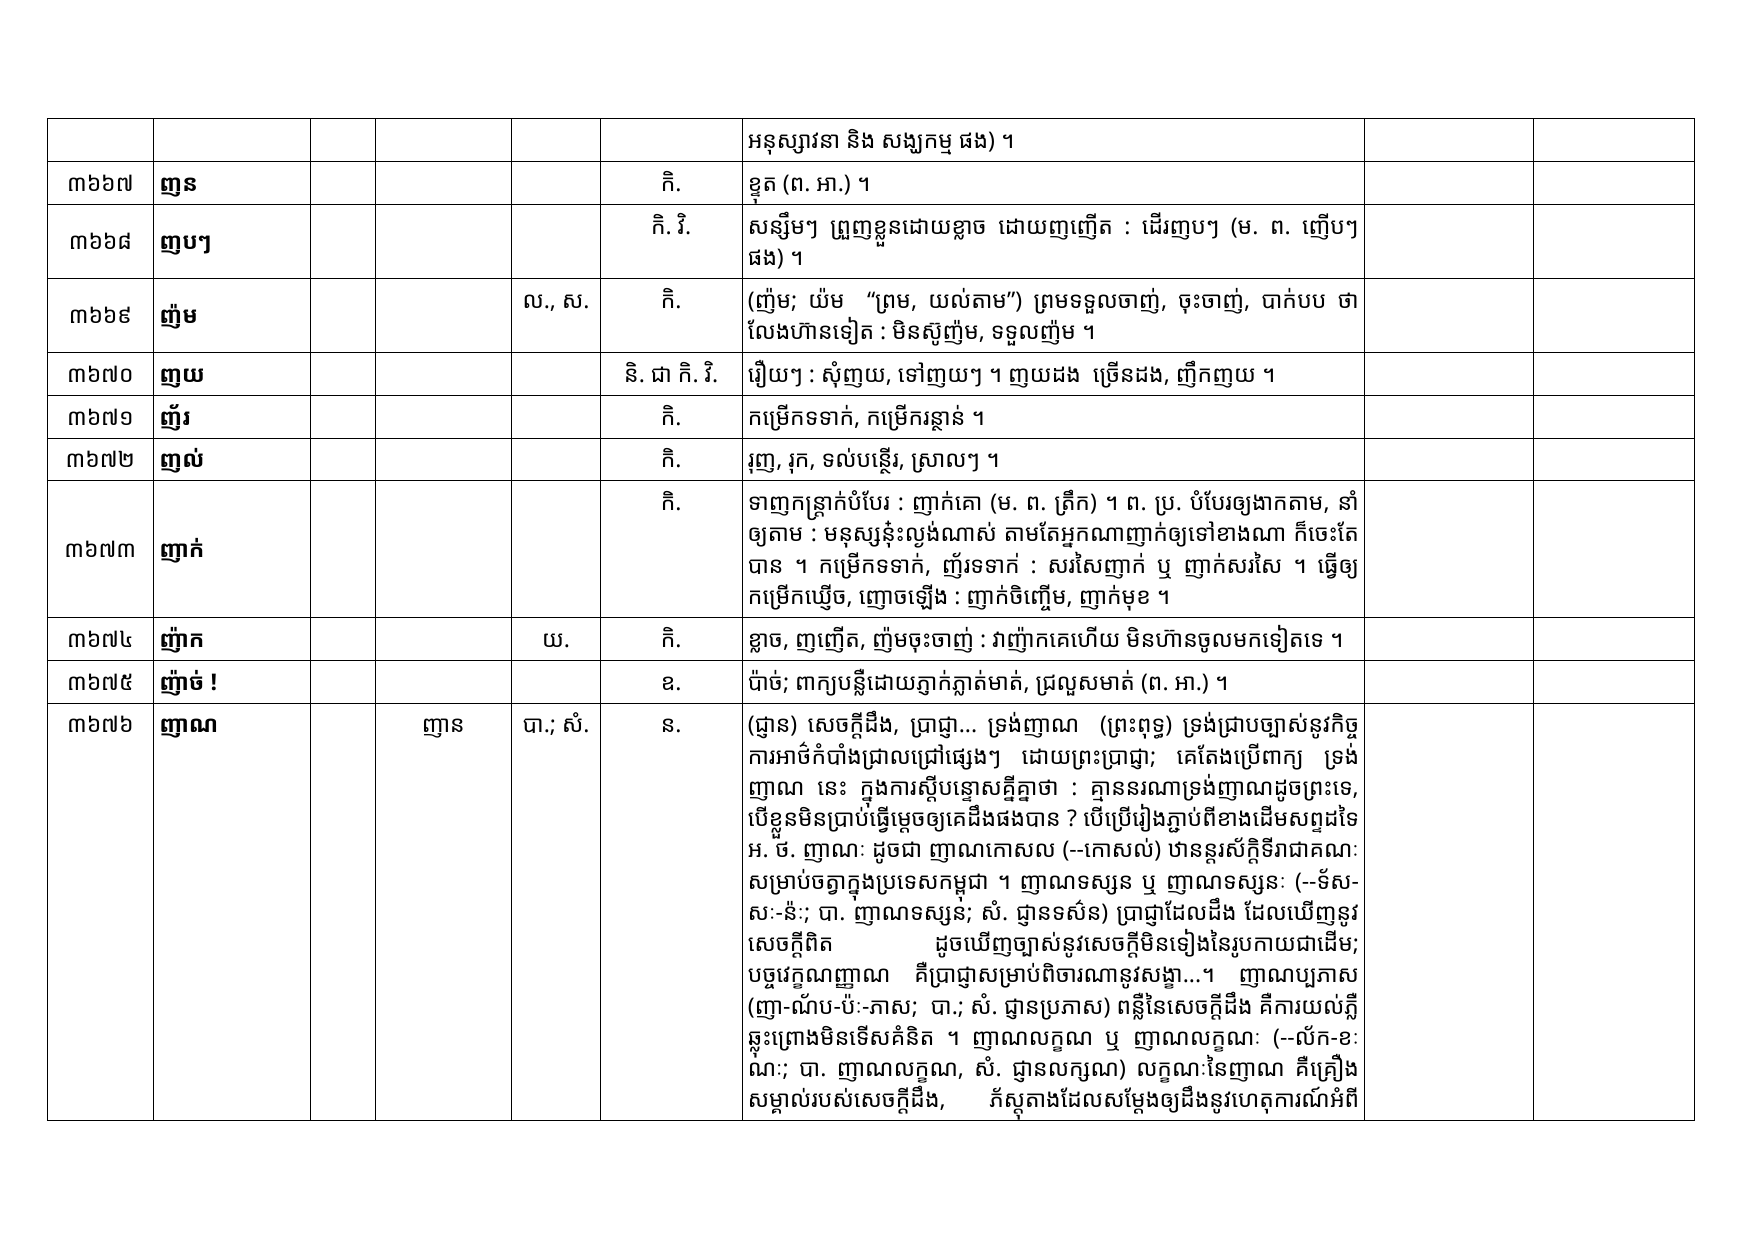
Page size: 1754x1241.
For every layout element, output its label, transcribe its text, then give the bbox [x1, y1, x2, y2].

table_cell [1365, 661, 1533, 702]
table_cell [376, 353, 511, 395]
table_cell [512, 481, 600, 617]
table_cell [1365, 618, 1533, 660]
table_cell ញ័រ [154, 396, 310, 437]
table_cell [48, 119, 153, 161]
table_cell [311, 205, 375, 278]
table_cell [1534, 162, 1694, 204]
table_cell [512, 119, 600, 161]
table_cell [376, 279, 511, 352]
table_cell [1365, 481, 1533, 617]
table_cell [1534, 396, 1694, 437]
table_cell [1365, 119, 1533, 161]
table_cell ញន [154, 162, 310, 204]
table_cell ញយ [154, 353, 310, 395]
table_cell [311, 704, 375, 1120]
table_cell [311, 119, 375, 161]
table_cell [601, 119, 742, 161]
table_cell [376, 396, 511, 437]
table_cell [376, 439, 511, 480]
table_cell កិ. [601, 439, 742, 480]
table_cell [512, 396, 600, 437]
table_cell កិ. [601, 162, 742, 204]
table_cell ៣៦៧៤ [48, 618, 153, 660]
table_cell [512, 661, 600, 702]
table_cell [311, 396, 375, 437]
table_cell [311, 279, 375, 352]
table_cell ញ៉ម [154, 279, 310, 352]
table_cell ញ៉ាច់ ! [154, 661, 310, 702]
table_cell ញាណ [154, 704, 310, 1120]
table_cell [512, 162, 600, 204]
table_cell [512, 205, 600, 278]
table_cell កិ. វិ. [601, 205, 742, 278]
table_cell [311, 661, 375, 702]
table_cell [311, 353, 375, 395]
table_cell ខ្លាច, ញញើត, ញ៉ម​ចុះ​ចាញ់ : វា​ញ៉ាក​គេ​ហើយ មិន​ហ៊ាន​ចូល​មក​ទៀត​ទេ ។ [743, 618, 1364, 660]
table_cell ៣៦៦៨ [48, 205, 153, 278]
table_cell [1365, 396, 1533, 437]
table_cell [1365, 704, 1533, 1120]
table_cell [1534, 439, 1694, 480]
table_cell ញាន [376, 704, 511, 1120]
table_cell អនុស្សាវនា និង សង្ឃកម្ម ផង) ។ [743, 119, 1364, 161]
table_cell [1534, 119, 1694, 161]
table_cell បា.; សំ. [512, 704, 600, 1120]
table_cell [1365, 162, 1533, 204]
table_cell ៣៦៦៩ [48, 279, 153, 352]
table_cell [1534, 353, 1694, 395]
table_cell [376, 205, 511, 278]
table_cell យ. [512, 618, 600, 660]
table_cell ៣៦៧៣ [48, 481, 153, 617]
table_cell [1365, 205, 1533, 278]
table_cell [376, 162, 511, 204]
table_cell [1534, 279, 1694, 352]
table_cell (ញ៉ម; យ៉ម “ព្រម, យល់​តាម”) ព្រម​ទទួល​ចាញ់, ចុះ​ចាញ់, បាក់​បប ថា​លែង​ហ៊ាន​ទៀត : មិន​ស៊ូ​ញ៉ម, ទទួល​ញ៉ម ។ [743, 279, 1364, 352]
table_cell (ជ្ញាន) សេចក្ដី​ដឹង, ប្រាជ្ញា... ទ្រង់​ញាណ (ព្រះ​ពុទ្ធ) ទ្រង់​ជ្រាប​ច្បាស់​នូវ​កិច្ច​ការ​អាថ៌​កំបាំង​ជ្រាល​ជ្រៅ​ផ្សេង​ៗ ដោយ​ព្រះ​ប្រាជ្ញា; គេ​តែង​ប្រើ​ពាក្យ ទ្រង់​ញាណ នេះ ក្នុង​ការ​ស្ដី​បន្ទោស​គ្នីគ្នា​ថា : គ្មាន​នរណា​ទ្រង់​ញាណ​ដូច​ព្រះ​ទេ, បើ​ខ្លួន​មិន​ប្រាប់​ធ្វើ​ម្ដេច​ឲ្យ​គេ​ដឹង​ផង​បាន ? បើ​ប្រើ​រៀង​ភ្ជាប់​ពី​ខាង​ដើម​សព្ទ​ដទៃ អ. ថ. ញាណៈ ដូច​ជា ញាណ​កោសល (--កោសល់) ឋានន្តរ​ស័ក្តិ​ទី​រាជាគណៈ​សម្រាប់​ចត្វា​ក្នុង​ប្រទេស​កម្ពុជា ។ ញាណ​ទស្សន ឬ ញាណ​ទស្សនៈ (--ទ័ស-សៈ-ន៉ៈ; បា. ញាណ​ទស្សន; សំ. ជ្ញាន​ទស៌ន) ប្រាជ្ញា​ដែល​ដឹង ដែល​ឃើញ​នូវ​សេចក្ដី​ពិត ដូច​ឃើញ​ច្បាស់​នូវ​សេចក្ដី​មិន​ទៀង​នៃ​រូប​កាយ​ជាដើម; បច្ចវេក្ខណញ្ញាណ គឺ​ប្រាជ្ញា​សម្រាប់​ពិចារណា​នូវ​សង្ខា...។ ញាណប្បភាស (ញា-ណ័ប-ប៉ៈ-ភាស; បា.; សំ. ជ្ញានប្រភាស) ពន្លឺ​នៃ​សេចក្ដី​ដឹង គឺ​ការ​យល់​ភ្លឺ​ឆ្លុះ​ព្រោង​មិន​ទើស​គំនិត ។ ញាណ​លក្ខណ ឬ ញាណ​លក្ខណៈ (--ល័ក-ខៈណៈ; បា. ញាណ​លក្ខណ, សំ. ជ្ញាន​លក្សណ) លក្ខណៈ​នៃ​ញាណ គឺ​គ្រឿង​សម្គាល់​របស់​សេចក្ដី​ដឹង, ភ័ស្តុតាង​ដែល​សម្ដែង​ឲ្យ​ដឹង​នូវ​ហេតុ​ការណ៍​អំពី​មុន...។ ញាណ​វង្ស (--វង់) ឋានន្តរ​ជា​សមណ​ស័ក្តិ​ទី​រាជា​គណៈ​សម្រាប់​ត្រី ក្នុង​ប្រទេស​កម្ពុជា ។ ញាណ​វិប្បយុត្ត (--វិប-ប៉ៈយុត; បា.; សំ. ជ្ញាន​វិប្រយុក្ត) ដែល​ប្រាស​ចាក​សេចក្ដី​ដឹង; ចិត្ត​ដែល​មាន​តែ​ជំនឿ​ឥត​សេចក្ដី​ដឹង​ការ​ខុស​ឬ​ត្រូវ​ឡើយ : ធ្វើ​បុណ្យ​ដោយ​ញាណ​វិប្បយុត គឺ​ធ្វើ​បុណ្យ​កុសល​ណា​មួយ​ដោយ​ជឿ​ជាក់​ថា​បាន​បុណ្យ ប៉ុន្តែ​ឥត​មាន​សេចក្ដី​ដឹង​អ្វី​ប្លែក​ជាង​ជំនឿ​នោះ​ឡើយ; កិច្ច​ការ​អ្វី​ៗ​ដែល​អ្នក​ធ្វើ​ៗ​តាម​តែ​បង្គាប់​គេ ឥត​មាន​យល់​ជាក់​ខ្លួន​ឯង​សោះ ក៏​ហៅ​ថា ធ្វើ​ដោយ​ញាណវិប្បយុត្ត ដែរ។ ពាក្យ​ផ្ទុយ : ញាណ​សម្បយុត្ត ។ ញាណ​សម្បយុត្ត (--ស័ម-ប៉ៈ-យុត; បា.; សំ. ជ្ញាន​សំប្រយុក្ត) ដែល​ប្រកប​ដោយ​សេចក្ដី​ដឹង; ចិត្ត​ដែល​ប្រកប​ដោយ​ប្រាជ្ញា គឺ​ចិត្ត​ដែល​មាន​ជំនឿ​ព្រម​ទាំង​ប្រាជ្ញា​ក៏​មាន​ផង : ធ្វើ​បុណ្យ​ដោយ​ញាណសម្បយុត្ត; គឺ​កិច្ច​ការ​អ្វី​ៗ​ដែល​គេ​ធ្វើ​ដោយ​ការ​យល់​ជាក់​ខ្លួន​ឯង ក៏​ហៅ​ថា ធ្វើ​ដោយ​ញាណ​សម្បយុត្ត ដែរ។ ពាក្យ​ផ្ទុយ ញាណ​វិប្បយុត្ត ។ ញាណ​សម្ភារ (--សំភា) ការ​សន្សំ​ប្រមូល, រួប​រួម​សេចក្ដី​ដឹង​ទុក​ឲ្យ​មាន​ច្រើន ។ ញាណសាស្ត្រ (--សាស្រ្តៈ ឬ --សាស; បា. ញាណ + សត្ថ; សំ. ជ្ញាន​សាស្ត្រ) ក្បួន​សម្រាប់​ទាយ, ក្បួន​ព្យាករណ៍ ។ល។ [743, 704, 1364, 1120]
table_cell ល., ស. [512, 279, 600, 352]
table_cell កិ. [601, 396, 742, 437]
table_cell [1365, 279, 1533, 352]
table_cell [311, 439, 375, 480]
table_cell ប៉ាច់; ពាក្យ​បន្លឺ​ដោយ​ភ្ញាក់​ភ្លាត់​មាត់, ជ្រលួស​មាត់ (ព. អា.) ។ [743, 661, 1364, 702]
table_cell សន្សឹម​ៗ ព្រួញ​ខ្លួន​ដោយ​ខ្លាច ដោយ​ញញើត : ដើរ​ញប​ៗ (ម. ព. ញើប​ៗ ផង) ។ [743, 205, 1364, 278]
table_cell ញល់ [154, 439, 310, 480]
table_cell [1534, 481, 1694, 617]
table_cell [512, 439, 600, 480]
table_cell [512, 353, 600, 395]
table_cell [1365, 353, 1533, 395]
table_cell ឧ. [601, 661, 742, 702]
table_cell ៣៦៧០ [48, 353, 153, 395]
table_cell កិ. [601, 618, 742, 660]
table_cell ខ្ទុត (ព. អា.) ។ [743, 162, 1364, 204]
table_cell ៣៦៧២ [48, 439, 153, 480]
table_cell កិ. [601, 279, 742, 352]
table_cell កិ. [601, 481, 742, 617]
table_cell កម្រើក​ទទាក់, កម្រើក​រន្ថាន់ ។ [743, 396, 1364, 437]
table_cell និ. ជា កិ. វិ. [601, 353, 742, 395]
table_cell [376, 618, 511, 660]
table_cell [154, 119, 310, 161]
table_cell ៣៦៧៥ [48, 661, 153, 702]
table_cell ន. [601, 704, 742, 1120]
table_cell [1534, 704, 1694, 1120]
table_cell [1534, 661, 1694, 702]
table_cell ទាញ​កន្ត្រាក់​បំបែរ : ញាក់​គោ (ម. ព. ត្រឹក) ។ ព. ប្រ. បំបែរ​ឲ្យ​ងាក​តាម, នាំ​ឲ្យ​តាម : មនុស្ស​នុ៎ះ​ល្ងង់​ណាស់ តាម​តែ​អ្នក​ណា​ញាក់​ឲ្យ​ទៅ​ខាង​ណា ក៏​ចេះ​តែ​បាន ។ កម្រើក​ទទាក់, ញ័រ​ទទាក់ : សរសៃ​ញាក់ ឬ ញាក់​សរសៃ ។ ធ្វើ​ឲ្យ​កម្រើក​ឃ្ញើច, ញោច​ឡើង : ញាក់​ចិញ្ចើម, ញាក់​មុខ ។ [743, 481, 1364, 617]
table_cell ញ៉ាក [154, 618, 310, 660]
table_cell ៣៦៧១ [48, 396, 153, 437]
table_cell [1534, 618, 1694, 660]
table_cell [376, 119, 511, 161]
table_cell ញប​ៗ [154, 205, 310, 278]
table_cell [311, 618, 375, 660]
table_cell [1365, 439, 1533, 480]
table_cell ៣៦៧៦ [48, 704, 153, 1120]
table_cell [376, 661, 511, 702]
table_cell ៣៦៦៧ [48, 162, 153, 204]
table_cell [1534, 205, 1694, 278]
table_cell [376, 481, 511, 617]
table_cell [311, 162, 375, 204]
table_cell រុញ, រុក, ទល់​បន្ថើរ, ស្រាល​ៗ ។ [743, 439, 1364, 480]
table_cell រឿយ​ៗ : សុំ​ញយ, ទៅ​ញយ​ៗ ។ ញយ​ដង ច្រើន​ដង, ញឹក​ញយ ។ [743, 353, 1364, 395]
table_cell [311, 481, 375, 617]
table_cell ញាក់ [154, 481, 310, 617]
